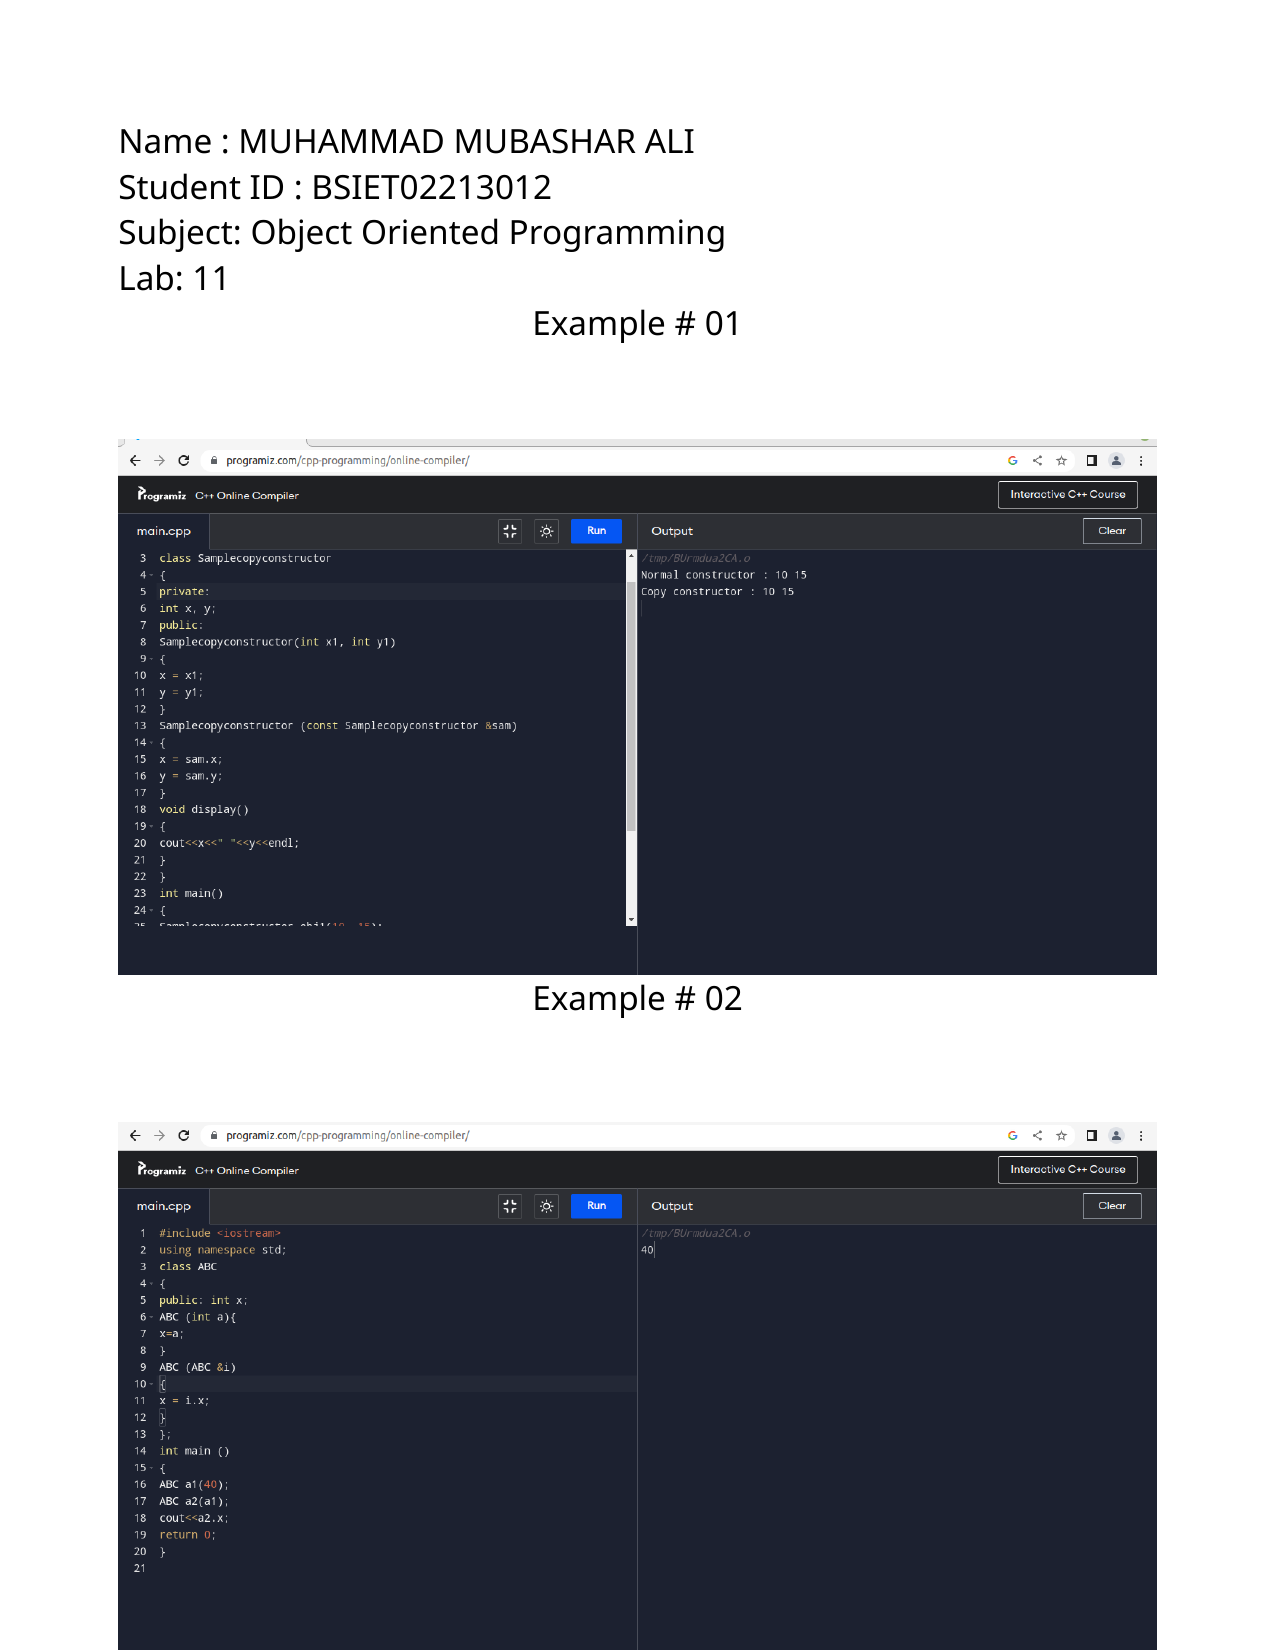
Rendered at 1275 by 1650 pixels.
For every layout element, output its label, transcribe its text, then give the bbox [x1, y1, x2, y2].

text Student ID : BSIET02213012 [118, 163, 1157, 209]
text Name : MUHAMMAD MUBASHAR ALI [118, 118, 1157, 163]
text Subject: Object Oriented Programming [118, 209, 1157, 254]
text Lab: 11 [118, 254, 1157, 300]
text Example # 01 [118, 300, 1157, 345]
text Example # 02 [118, 975, 1157, 1020]
picture [118, 439, 1157, 975]
picture [118, 1122, 1157, 1650]
